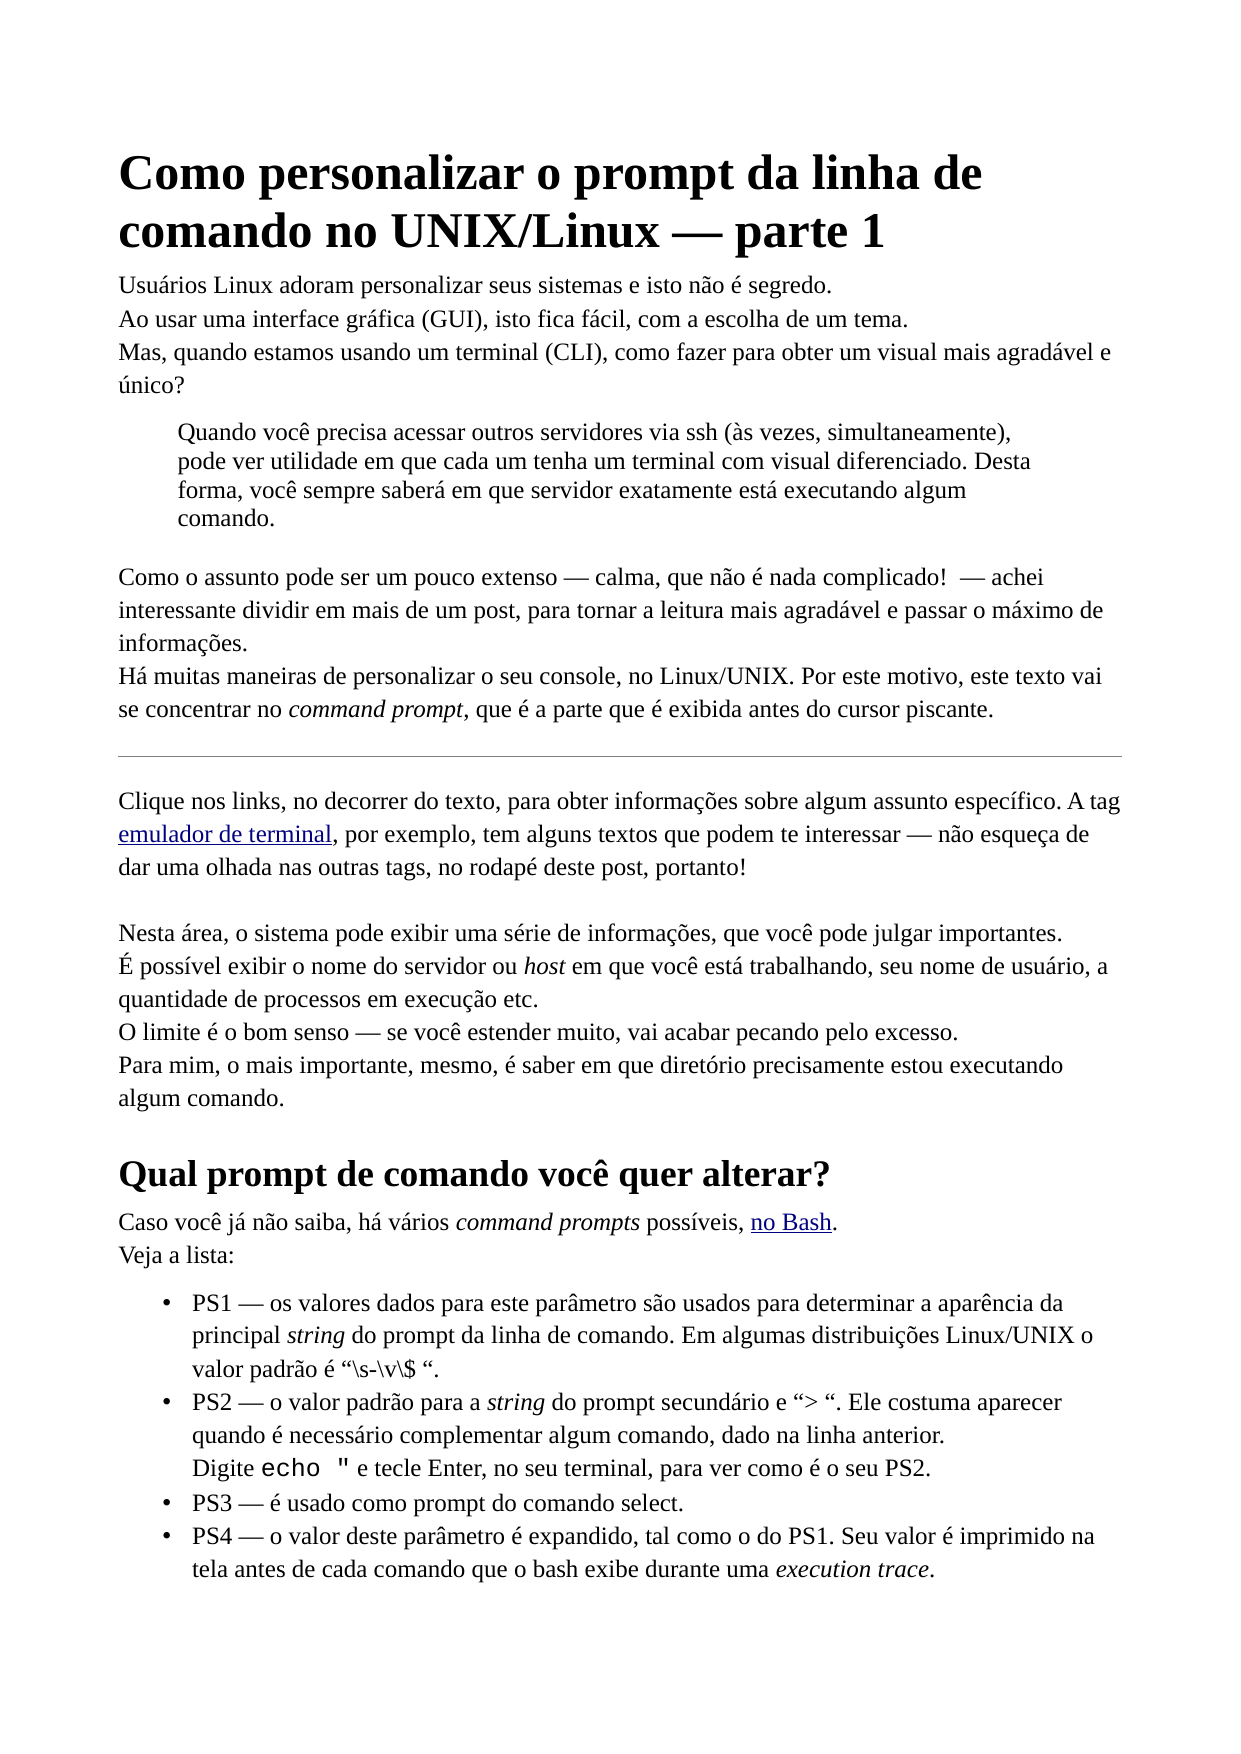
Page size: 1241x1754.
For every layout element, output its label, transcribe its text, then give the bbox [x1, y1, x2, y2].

list PS2 — o valor padrão para a string do prompt secundário e “> “. Ele costuma aparecer quando é necessário complementar algum comando, dado na linha anterior. Digite echo " e tecle Enter, no seu terminal, para ver como é o seu PS2. [162, 1387, 1122, 1483]
subtitle Como personalizar o prompt da linha de comando no UNIX/Linux — parte 1 [118, 143, 1122, 258]
text Como o assunto pode ser um pouco extenso — calma, que não é nada complicado! — achei interessante dividir em mais de um post, para tornar a leitura mais agradável e passar o máximo de informações. Há muitas maneiras de personalizar o seu console, no Linux/UNIX. Por este motivo, este texto vai se concentrar no command prompt, que é a parte que é exibida antes do cursor piscante. [118, 562, 1122, 723]
text Clique nos links, no decorrer do texto, para obter informações sobre algum assunto específico. A tag emulador de terminal, por exemplo, tem alguns textos que podem te interessar — não esqueça de dar uma olhada nas outras tags, no rodapé deste post, portanto! Nesta área, o sistema pode exibir uma série de informações, que você pode julgar importantes. É possível exibir o nome do servidor ou host em que você está trabalhando, seu nome de usuário, a quantidade de processos em execução etc. O limite é o bom senso — se você estender muito, vai acabar pecando pelo excesso. Para mim, o mais importante, mesmo, é saber em que diretório precisamente estou executando algum comando. [118, 786, 1122, 1112]
list PS3 — é usado como prompt do comando select. [162, 1488, 1122, 1517]
text Caso você já não saiba, há vários command prompts possíveis, no Bash. Veja a lista: [118, 1207, 1122, 1269]
subtitle Qual prompt de comando você quer alterar? [118, 1151, 1122, 1194]
text Usuários Linux adoram personalizar seus sistemas e isto não é segredo. Ao usar uma interface gráfica (GUI), isto fica fácil, com a escolha de um tema. Mas, quando estamos usando um terminal (CLI), como fazer para obter um visual mais agradável e único? [118, 271, 1122, 398]
text Quando você precisa acessar outros servidores via ssh (às vezes, simultaneamente), pode ver utilidade em que cada um tenha um terminal com visual diferenciado. Desta forma, você sempre saberá em que servidor exatamente está executando algum comando. [177, 417, 1063, 532]
list PS1 — os valores dados para este parâmetro são usados para determinar a aparência da principal string do prompt da linha de comando. Em algumas distribuições Linux/UNIX o valor padrão é “\s-\v\$ “. [162, 1288, 1122, 1382]
list PS4 — o valor deste parâmetro é expandido, tal como o do PS1. Seu valor é imprimido na tela antes de cada comando que o bash exibe durante uma execution trace. [162, 1521, 1122, 1583]
